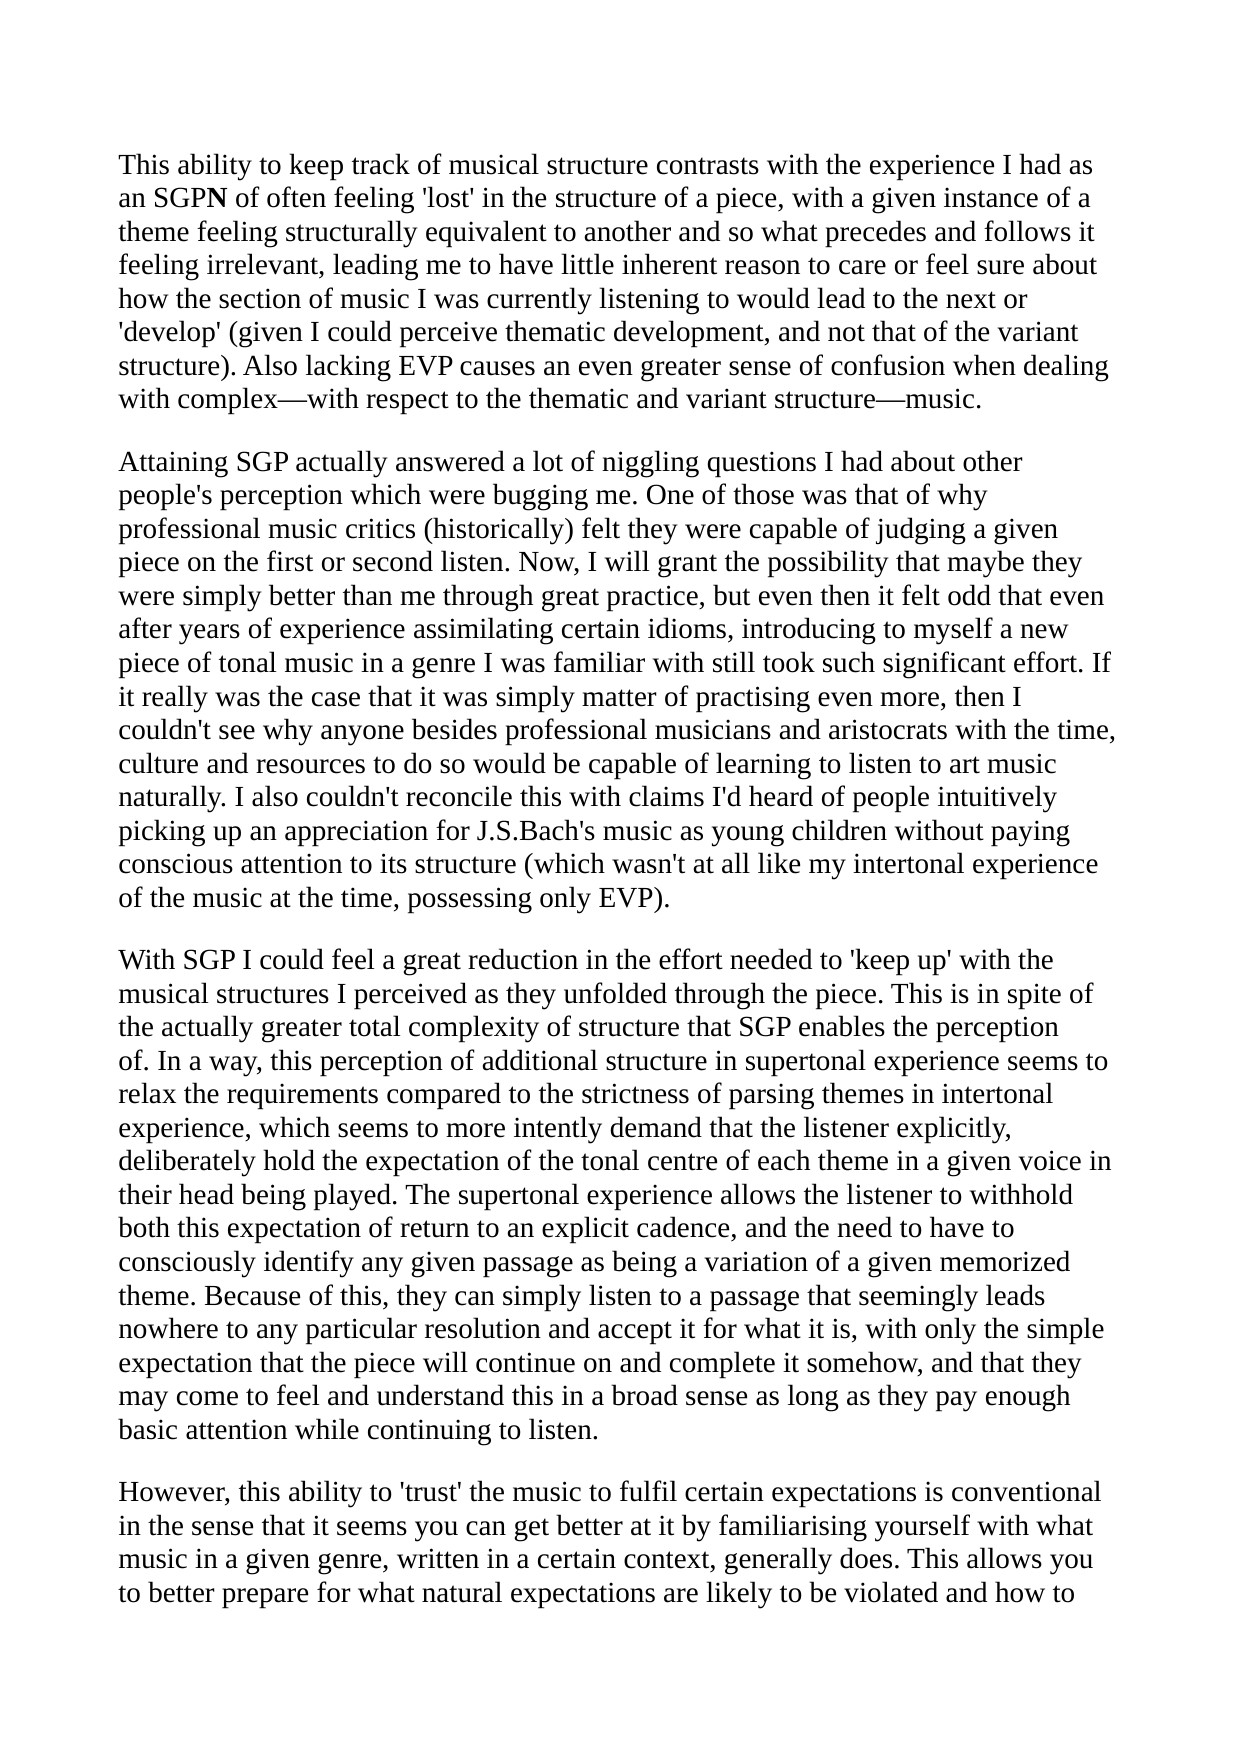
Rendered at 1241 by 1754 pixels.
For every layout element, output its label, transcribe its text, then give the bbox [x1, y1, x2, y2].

text However, this ability to 'trust' the music to fulfil certain expectations is conventional in the sense that it seems you can get better at it by familiarising yourself with what music in a given genre, written in a certain context, generally does. This allows you to better prepare for what natural expectations are likely to be violated and how to [118, 1474, 1122, 1608]
text This ability to keep track of musical structure contrasts with the experience I had as an SGPN of often feeling 'lost' in the structure of a piece, with a given instance of a theme feeling structurally equivalent to another and so what precedes and follows it feeling irrelevant, leading me to have little inherent reason to care or feel sure about how the section of music I was currently listening to would lead to the next or 'develop' (given I could perceive thematic development, and not that of the variant structure). Also lacking EVP causes an even greater sense of confusion when dealing with complex—with respect to the thematic and variant structure—music. [118, 147, 1122, 415]
text Attaining SGP actually answered a lot of niggling questions I had about other people's perception which were bugging me. One of those was that of why professional music critics (historically) felt they were capable of judging a given piece on the first or second listen. Now, I will grant the possibility that maybe they were simply better than me through great practice, but even then it felt odd that even after years of experience assimilating certain idioms, introducing to myself a new piece of tonal music in a genre I was familiar with still took such significant effort. If it really was the case that it was simply matter of practising even more, then I couldn't see why anyone besides professional musicians and aristocrats with the time, culture and resources to do so would be capable of learning to listen to art music naturally. I also couldn't reconcile this with claims I'd heard of people intuitively picking up an appreciation for J.S.Bach's music as young children without paying conscious attention to its structure (which wasn't at all like my intertonal experience of the music at the time, possessing only EVP). [118, 444, 1122, 913]
text With SGP I could feel a great reduction in the effort needed to 'keep up' with the musical structures I perceived as they unfolded through the piece. This is in spite of the actually greater total complexity of structure that SGP enables the perception of. In a way, this perception of additional structure in supertonal experience seems to relax the requirements compared to the strictness of parsing themes in intertonal experience, which seems to more intently demand that the listener explicitly, deliberately hold the expectation of the tonal centre of each theme in a given voice in their head being played. The supertonal experience allows the listener to withhold both this expectation of return to an explicit cadence, and the need to have to consciously identify any given passage as being a variation of a given memorized theme. Because of this, they can simply listen to a passage that seemingly leads nowhere to any particular resolution and accept it for what it is, with only the simple expectation that the piece will continue on and complete it somehow, and that they may come to feel and understand this in a broad sense as long as they pay enough basic attention while continuing to listen. [118, 942, 1122, 1445]
